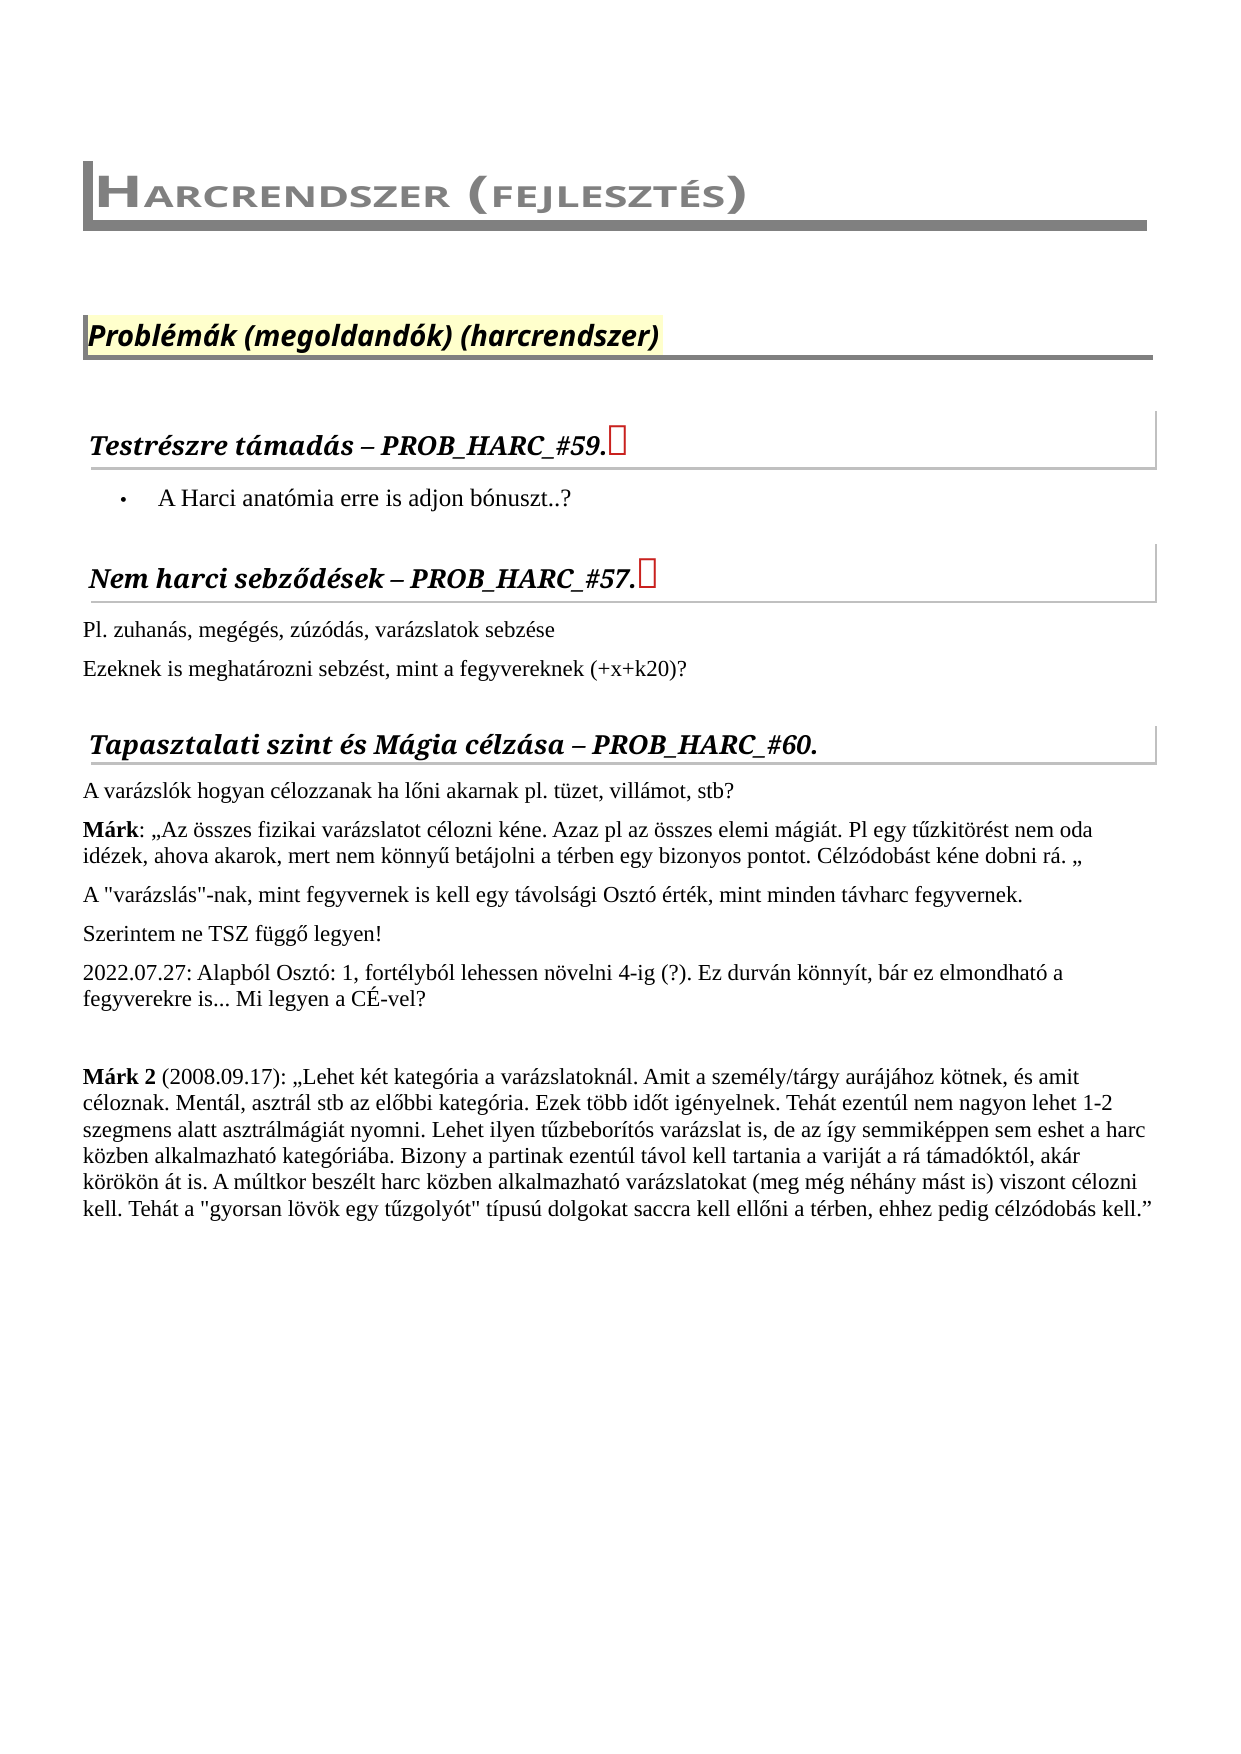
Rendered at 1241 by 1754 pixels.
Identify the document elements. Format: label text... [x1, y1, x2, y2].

text Márk: „Az összes fizikai varázslatot célozni kéne. Azaz pl az összes elemi mágiát. Pl egy tűzkitörést nem oda idézek, ahova akarok, mert nem könnyű betájolni a térben egy bizonyos pontot. Célzódobást kéne dobni rá. „ [83, 816, 1157, 869]
text Pl. zuhanás, megégés, zúzódás, varázslatok sebzése [83, 616, 1157, 642]
subtitle Tapasztalati szint és Mágia célzása – PROB_HARC_#60. [89, 726, 1154, 762]
text Márk 2 (2008.09.17): „Lehet két kategória a varázslatoknál. Amit a személy/tárgy aurájához kötnek, és amit céloznak. Mentál, asztrál stb az előbbi kategória. Ezek több időt igényelnek. Tehát ezentúl nem nagyon lehet 1-2 szegmens alatt asztrálmágiát nyomni. Lehet ilyen tűzbeborítós varázslat is, de az így semmiképpen sem eshet a harc közben alkalmazható kategóriába. Bizony a partinak ezentúl távol kell tartania a variját a rá támadóktól, akár körökön át is. A múltkor beszélt harc közben alkalmazható varázslatokat (meg még néhány mást is) viszont célozni kell. Tehát a "gyorsan lövök egy tűzgolyót" típusú dolgokat saccra kell ellőni a térben, ehhez pedig célzódobás kell.” [83, 1063, 1157, 1221]
text A "varázslás"-nak, mint fegyvernek is kell egy távolsági Osztó érték, mint minden távharc fegyvernek. [83, 881, 1157, 908]
subtitle Nem harci sebződések – PROB_HARC_#57.✅ [89, 544, 1154, 601]
text Ezeknek is meghatározni sebzést, mint a fegyvereknek (+x+k20)? [83, 655, 1157, 681]
subtitle Testrészre támadás – PROB_HARC_#59.✅ [89, 411, 1154, 467]
text A varázslók hogyan célozzanak ha lőni akarnak pl. tüzet, villámot, stb? [83, 777, 1157, 803]
text 2022.07.27: Alapból Osztó: 1, fortélyból lehessen növelni 4-ig (?). Ez durván könnyít, bár ez elmondható a fegyverekre is... Mi legyen a CÉ-vel? [83, 959, 1157, 1012]
subtitle Harcrendszer (fejlesztés) [93, 161, 1157, 220]
text Szerintem ne TSZ függő legyen! [83, 920, 1157, 946]
list A Harci anatómia erre is adjon bónuszt..? [120, 483, 1157, 511]
subtitle Problémák (megoldandók) (harcrendszer) [88, 315, 1157, 355]
